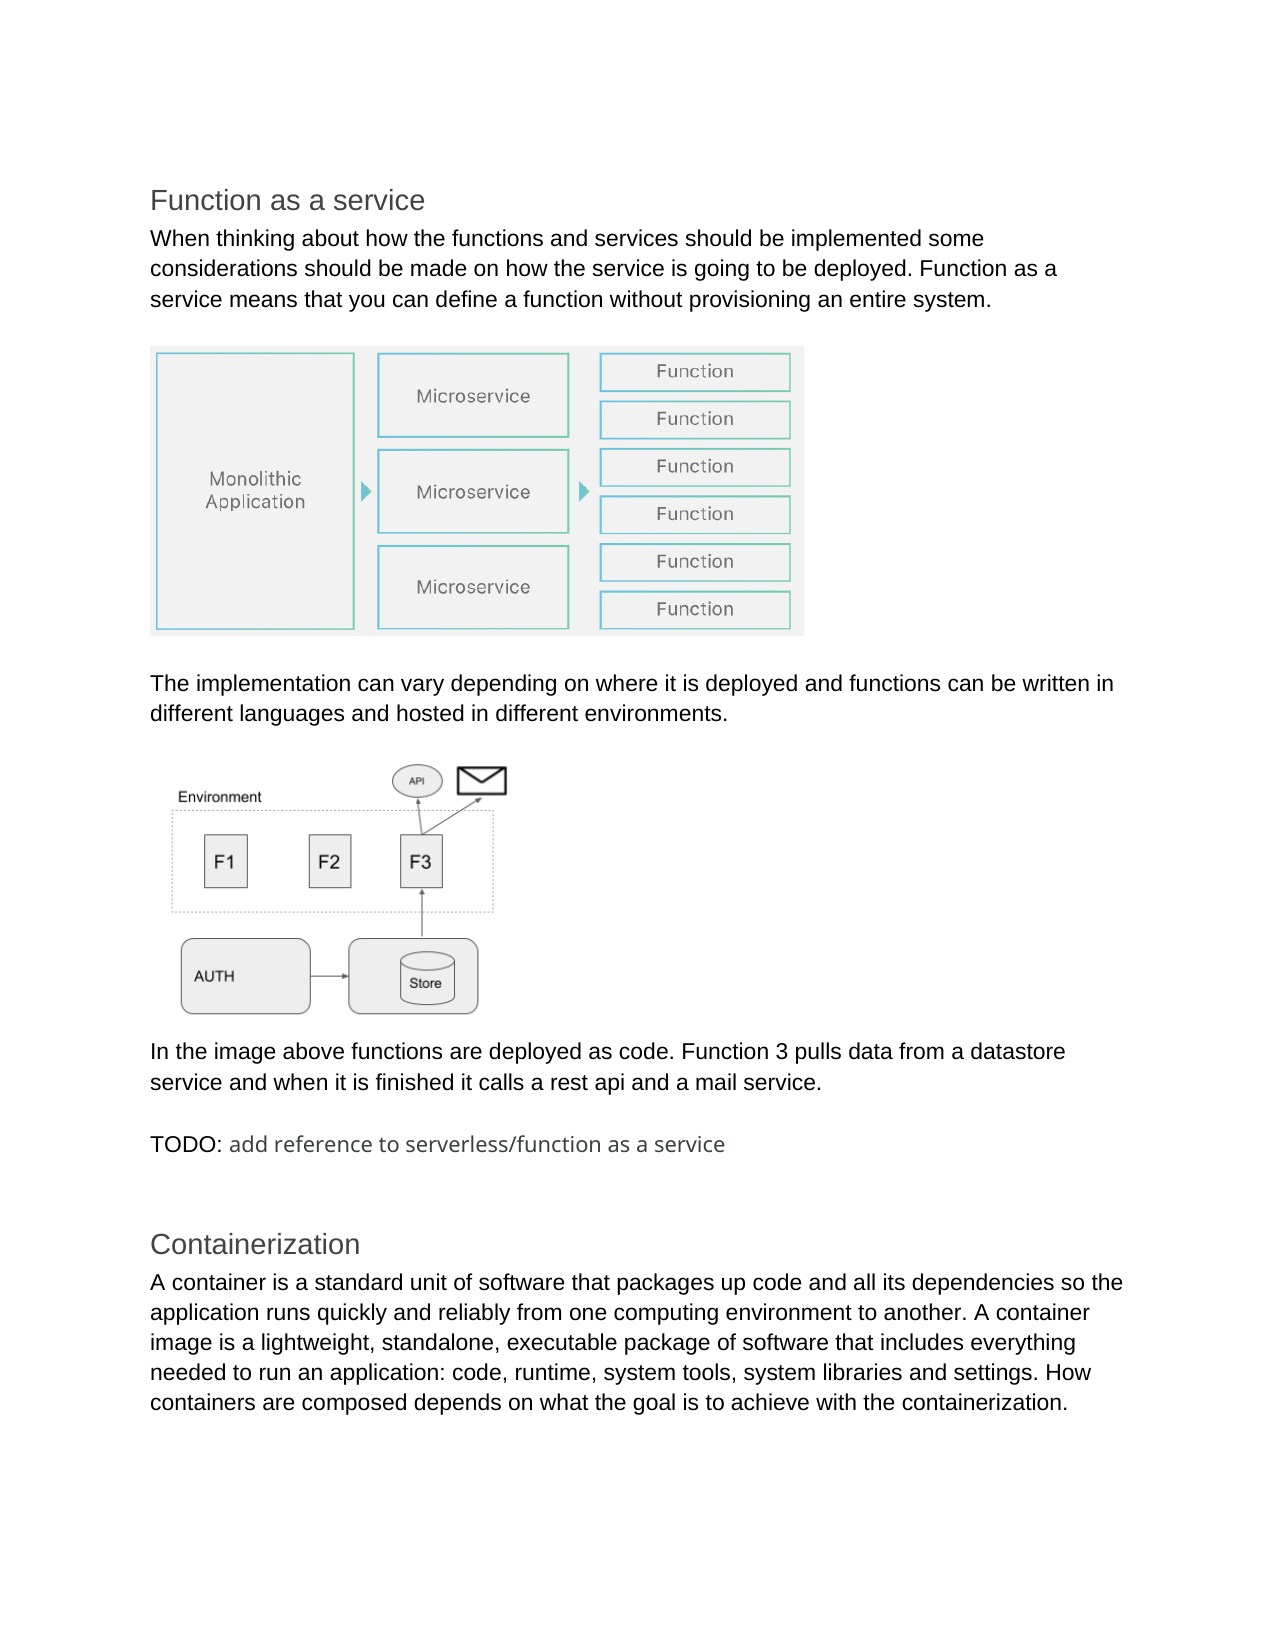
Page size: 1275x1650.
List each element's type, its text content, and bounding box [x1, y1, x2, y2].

text When thinking about how the functions and services should be implemented some considerations should be made on how the service is going to be deployed. Function as a service means that you can define a function without provisioning an entire system. [150, 225, 1125, 312]
text TODO: add reference to serverless/function as a service [150, 1129, 1125, 1159]
picture [150, 346, 805, 636]
text The implementation can vary depending on where it is deployed and functions can be written in different languages and hosted in different environments. [150, 670, 1125, 726]
text A container is a standard unit of software that packages up code and all its dependencies so the application runs quickly and reliably from one computing environment to another. A container image is a lightweight, standalone, executable package of software that includes everything needed to run an application: code, runtime, system tools, system libraries and settings. How containers are composed depends on what the goal is to achieve with the containerization. [150, 1268, 1125, 1416]
subtitle Containerization [150, 1227, 1125, 1260]
text In the image above functions are deployed as code. Function 3 pulls data from a datastore service and when it is finished it calls a rest api and a mail service. [150, 1038, 1125, 1095]
subtitle Function as a service [150, 183, 1125, 217]
picture [150, 730, 253, 1035]
